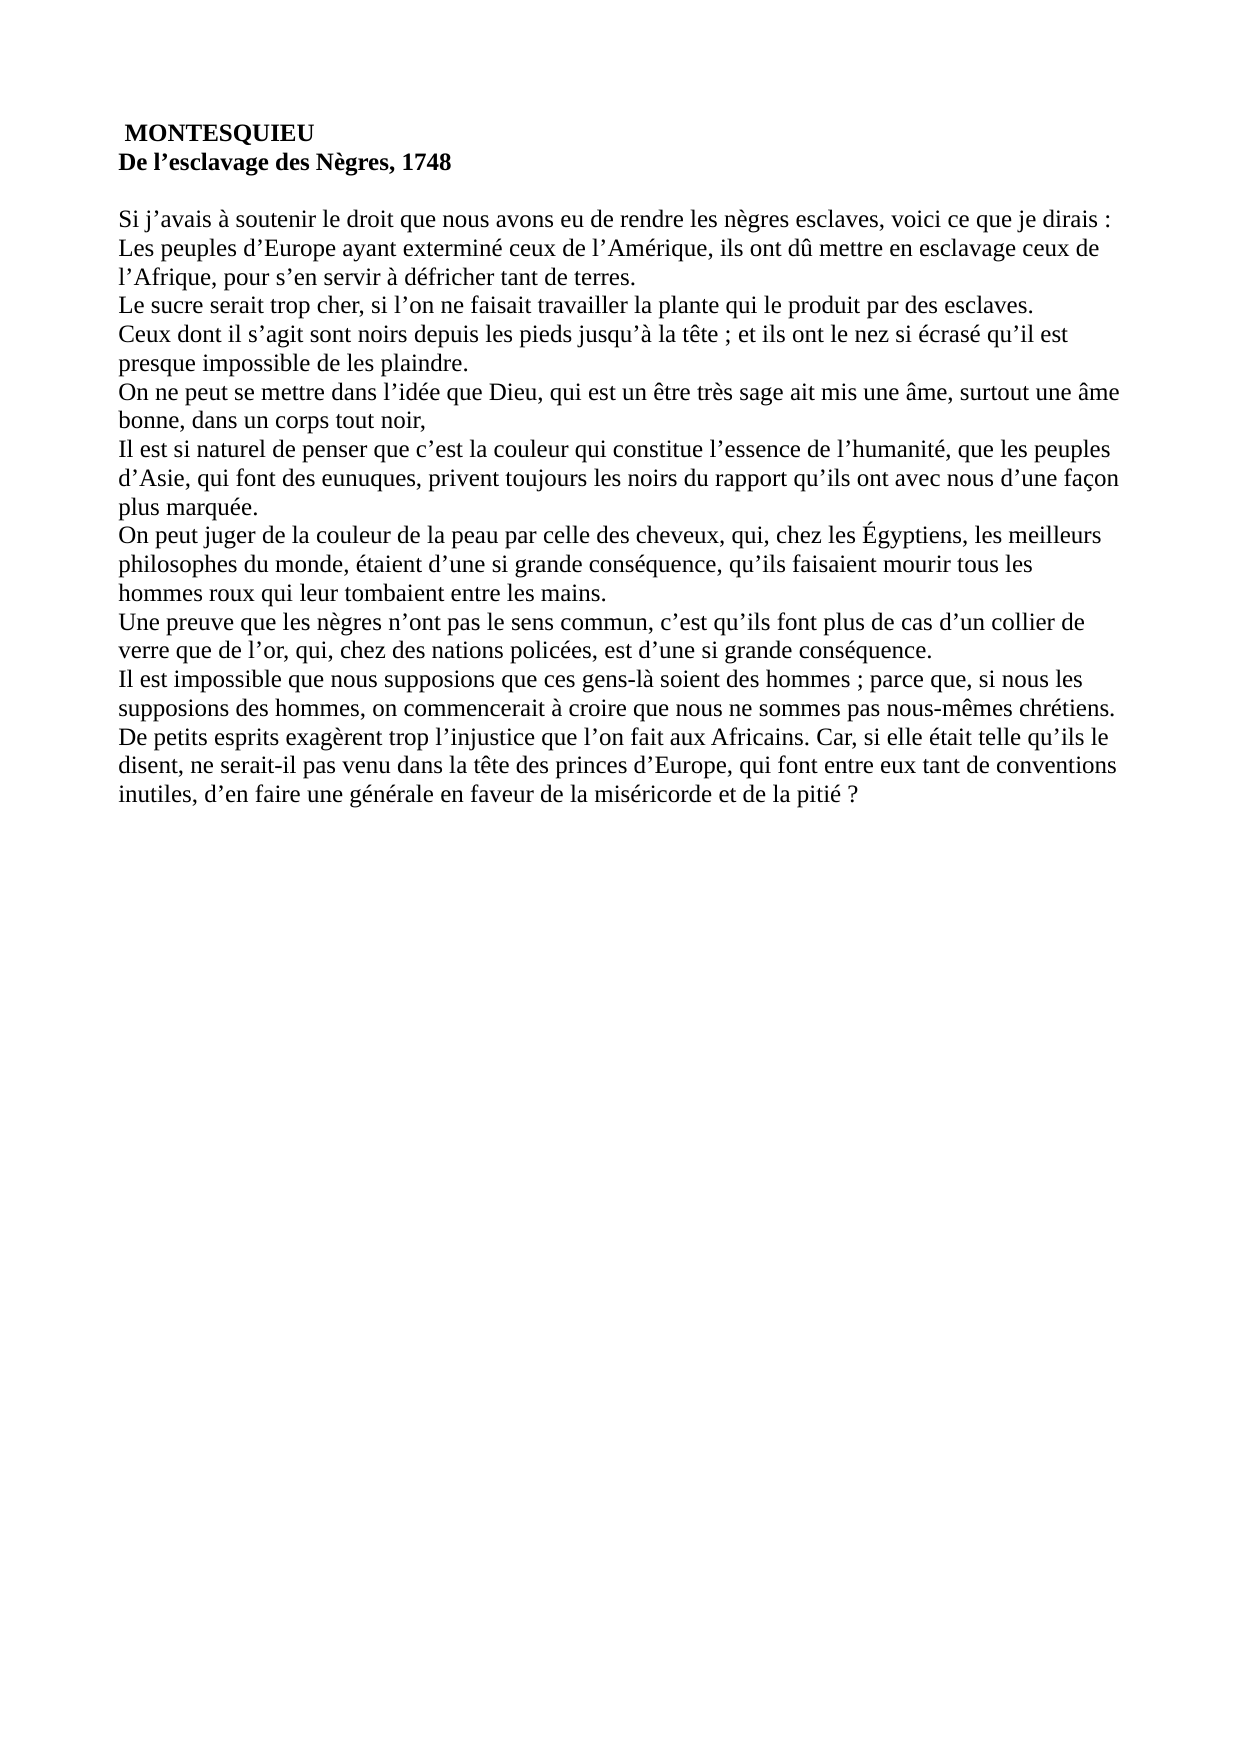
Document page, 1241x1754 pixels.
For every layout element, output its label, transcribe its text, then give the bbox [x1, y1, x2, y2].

text De l’esclavage des Nègres, 1748 [118, 147, 1122, 176]
text MONTESQUIEU [118, 118, 1122, 147]
text Une preuve que les nègres n’ont pas le sens commun, c’est qu’ils font plus de cas d’un collier de verre que de l’or, qui, chez des nations policées, est d’une si grande conséquence. [118, 607, 1122, 664]
text Si j’avais à soutenir le droit que nous avons eu de rendre les nègres esclaves, voici ce que je dirais : [118, 204, 1122, 233]
text On peut juger de la couleur de la peau par celle des cheveux, qui, chez les Égyptiens, les meilleurs philosophes du monde, étaient d’une si grande conséquence, qu’ils faisaient mourir tous les hommes roux qui leur tombaient entre les mains. [118, 521, 1122, 607]
text Les peuples d’Europe ayant exterminé ceux de l’Amérique, ils ont dû mettre en esclavage ceux de l’Afrique, pour s’en servir à défricher tant de terres. [118, 233, 1122, 291]
text Il est impossible que nous supposions que ces gens-là soient des hommes ; parce que, si nous les supposions des hommes, on commencerait à croire que nous ne sommes pas nous-mêmes chrétiens. [118, 664, 1122, 722]
text On ne peut se mettre dans l’idée que Dieu, qui est un être très sage ait mis une âme, surtout une âme bonne, dans un corps tout noir, [118, 377, 1122, 434]
text Le sucre serait trop cher, si l’on ne faisait travailler la plante qui le produit par des esclaves. [118, 291, 1122, 319]
text Il est si naturel de penser que c’est la couleur qui constitue l’essence de l’humanité, que les peuples d’Asie, qui font des eunuques, privent toujours les noirs du rapport qu’ils ont avec nous d’une façon plus marquée. [118, 434, 1122, 521]
text Ceux dont il s’agit sont noirs depuis les pieds jusqu’à la tête ; et ils ont le nez si écrasé qu’il est presque impossible de les plaindre. [118, 319, 1122, 377]
text De petits esprits exagèrent trop l’injustice que l’on fait aux Africains. Car, si elle était telle qu’ils le disent, ne serait-il pas venu dans la tête des princes d’Europe, qui font entre eux tant de conventions inutiles, d’en faire une générale en faveur de la miséricorde et de la pitié ? [118, 722, 1122, 808]
